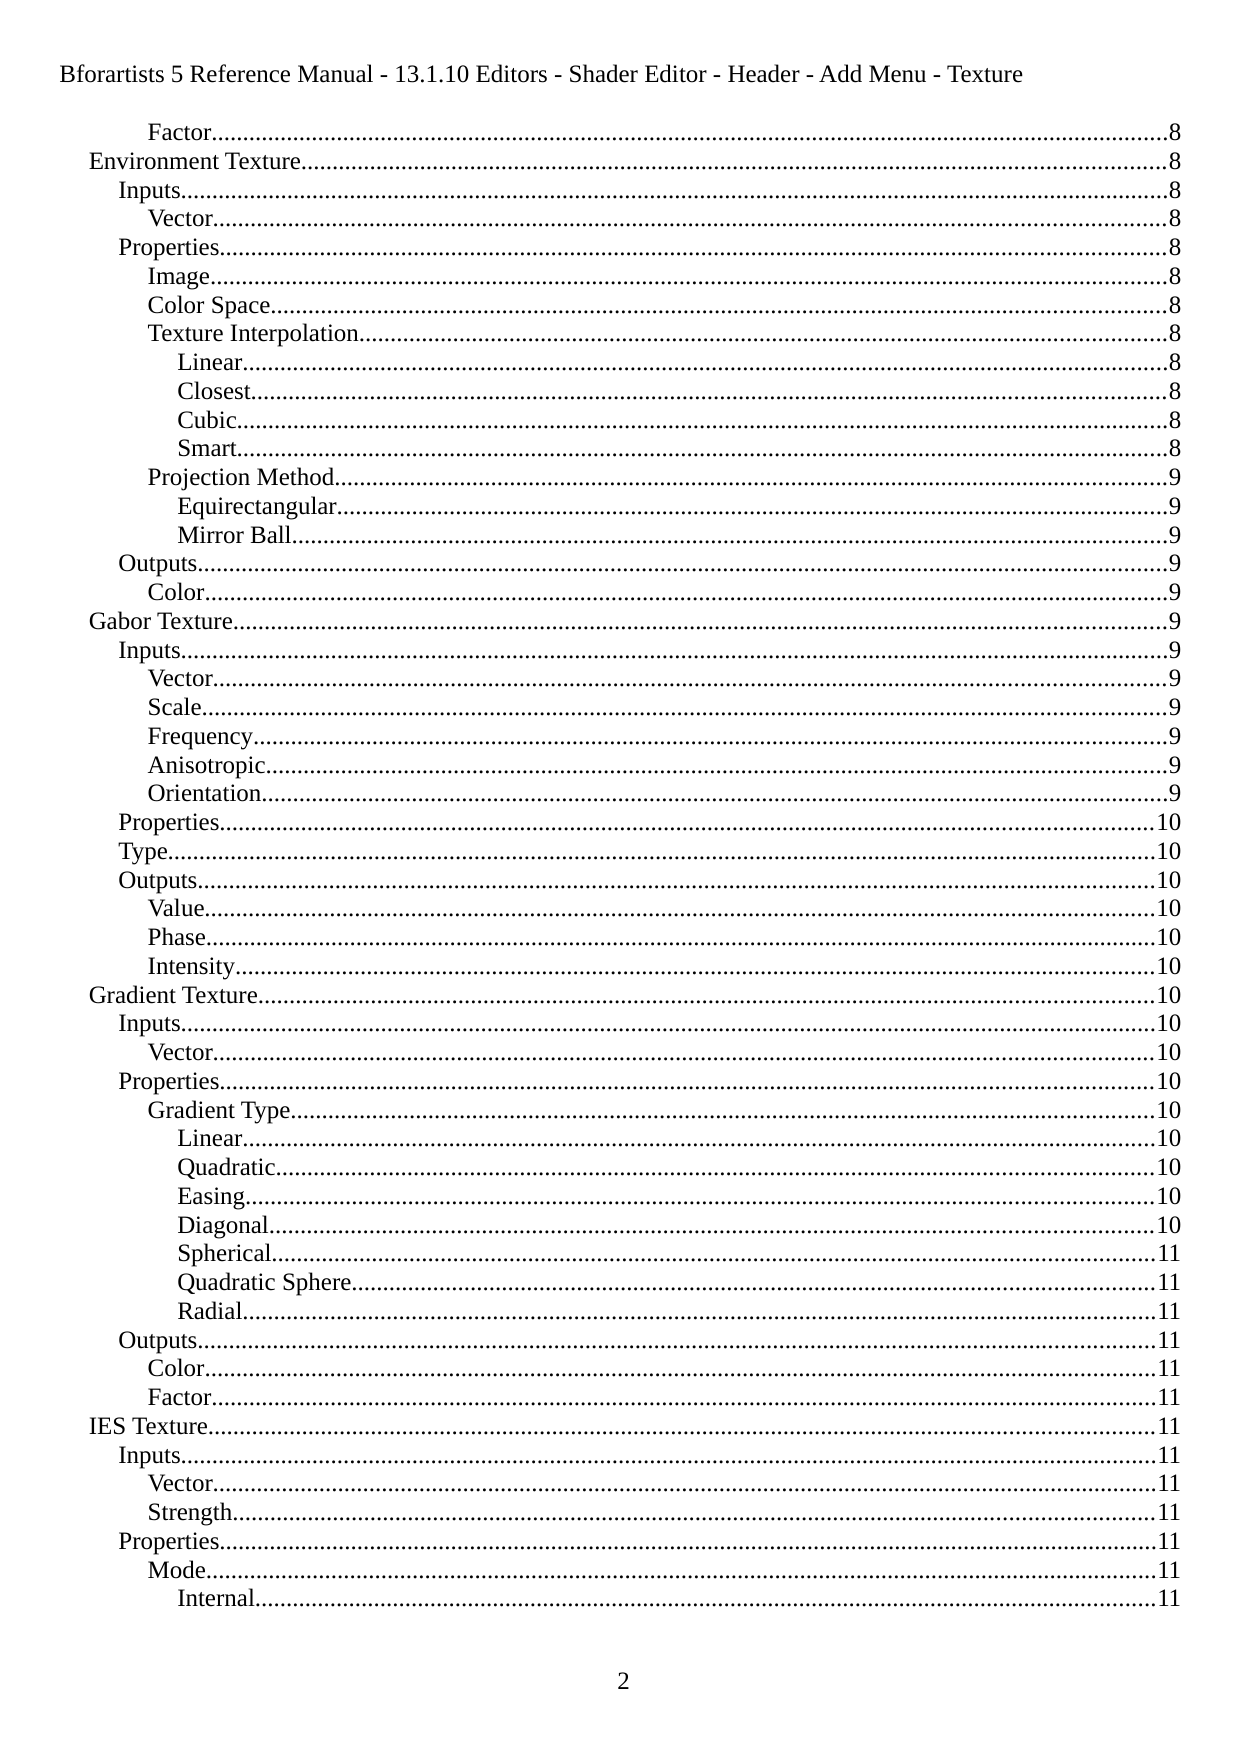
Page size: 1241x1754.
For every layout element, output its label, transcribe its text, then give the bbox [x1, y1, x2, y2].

text Environment Texture 8 [88, 146, 1181, 175]
text Color 9 [147, 577, 1181, 606]
text Outputs 9 [118, 548, 1181, 577]
text Projection Method 9 [147, 462, 1181, 491]
text Properties 11 [118, 1526, 1181, 1555]
text Mode 11 [147, 1555, 1181, 1583]
text Properties 8 [118, 232, 1181, 261]
text Spherical 11 [177, 1238, 1181, 1267]
text Outputs 11 [118, 1325, 1181, 1353]
text Image 8 [147, 261, 1181, 290]
text Diagonal 10 [177, 1210, 1181, 1238]
text Phase 10 [147, 922, 1181, 951]
text Color 11 [147, 1353, 1181, 1382]
text Vector 10 [147, 1037, 1181, 1066]
text Inputs 11 [118, 1440, 1181, 1468]
text Closest 8 [177, 376, 1181, 405]
text Easing 10 [177, 1181, 1181, 1210]
text Equirectangular 9 [177, 491, 1181, 520]
text Inputs 8 [118, 175, 1181, 203]
text Color Space 8 [147, 290, 1181, 318]
text Texture Interpolation 8 [147, 318, 1181, 347]
text Factor 8 [147, 117, 1181, 146]
text Mirror Ball 9 [177, 520, 1181, 548]
text Properties 10 [118, 807, 1181, 836]
text Quadratic Sphere 11 [177, 1267, 1181, 1296]
text Frequency 9 [147, 721, 1181, 750]
text Cubic 8 [177, 405, 1181, 433]
text Gradient Texture 10 [88, 980, 1181, 1008]
text Vector 9 [147, 663, 1181, 692]
text Linear 8 [177, 347, 1181, 376]
text Gabor Texture 9 [88, 606, 1181, 635]
text Scale 9 [147, 692, 1181, 721]
text Anisotropic 9 [147, 750, 1181, 778]
text Smart 8 [177, 433, 1181, 462]
text Outputs 10 [118, 865, 1181, 893]
text Value 10 [147, 893, 1181, 922]
text Factor 11 [147, 1382, 1181, 1411]
text Vector 8 [147, 203, 1181, 232]
text Inputs 9 [118, 635, 1181, 663]
text Strength 11 [147, 1497, 1181, 1526]
text Orientation 9 [147, 778, 1181, 807]
text Internal 11 [177, 1583, 1181, 1612]
text Intensity 10 [147, 951, 1181, 980]
text Quadratic 10 [177, 1152, 1181, 1181]
text Gradient Type 10 [147, 1095, 1181, 1123]
text IES Texture 11 [88, 1411, 1181, 1440]
text Type 10 [118, 836, 1181, 865]
text Vector 11 [147, 1468, 1181, 1497]
text Properties 10 [118, 1066, 1181, 1095]
text Linear 10 [177, 1123, 1181, 1152]
text Inputs 10 [118, 1008, 1181, 1037]
text Radial 11 [177, 1296, 1181, 1325]
